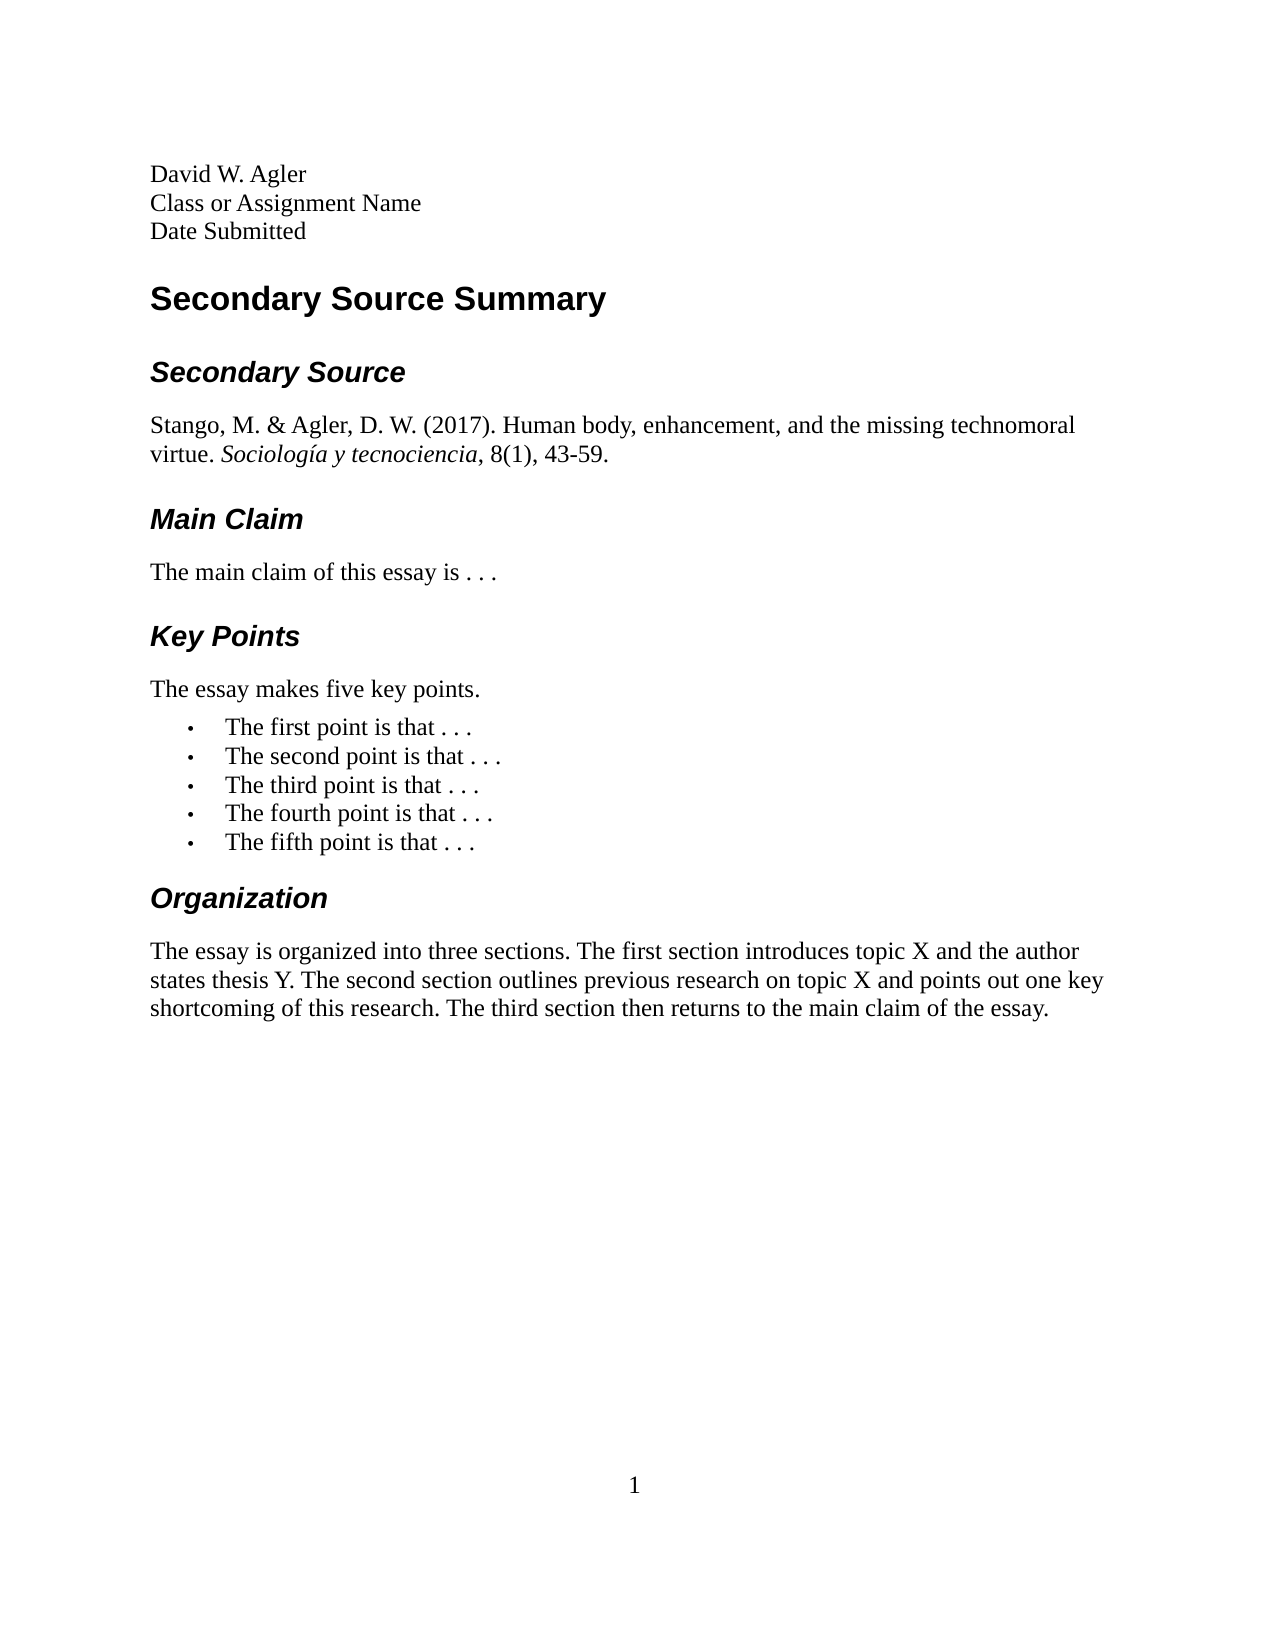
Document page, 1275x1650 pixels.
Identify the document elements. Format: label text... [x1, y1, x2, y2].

subtitle Organization [150, 881, 1125, 914]
list The fourth point is that . . . [187, 798, 1125, 827]
text The essay is organized into three sections. The first section introduces topic X and the author states thesis Y. The second section outlines previous research on topic X and points out one key shortcoming of this research. The third section then returns to the main claim of the essay. [150, 936, 1125, 1022]
text The essay makes five key points. [150, 674, 1125, 703]
text Stango, M. & Agler, D. W. (2017). Human body, enhancement, and the missing technomoral virtue. Sociología y tecnociencia, 8(1), 43-59. [150, 410, 1125, 468]
list The third point is that . . . [187, 770, 1125, 798]
list The first point is that . . . [187, 712, 1125, 741]
list The second point is that . . . [187, 741, 1125, 770]
subtitle Secondary Source Summary [150, 279, 1125, 318]
subtitle Main Claim [150, 502, 1125, 535]
text David W. Agler Class or Assignment Name Date Submitted [150, 159, 1125, 245]
subtitle Key Points [150, 619, 1125, 653]
text The main claim of this essay is . . . [150, 557, 1125, 586]
subtitle Secondary Source [150, 355, 1125, 389]
list The fifth point is that . . . [187, 827, 1125, 856]
